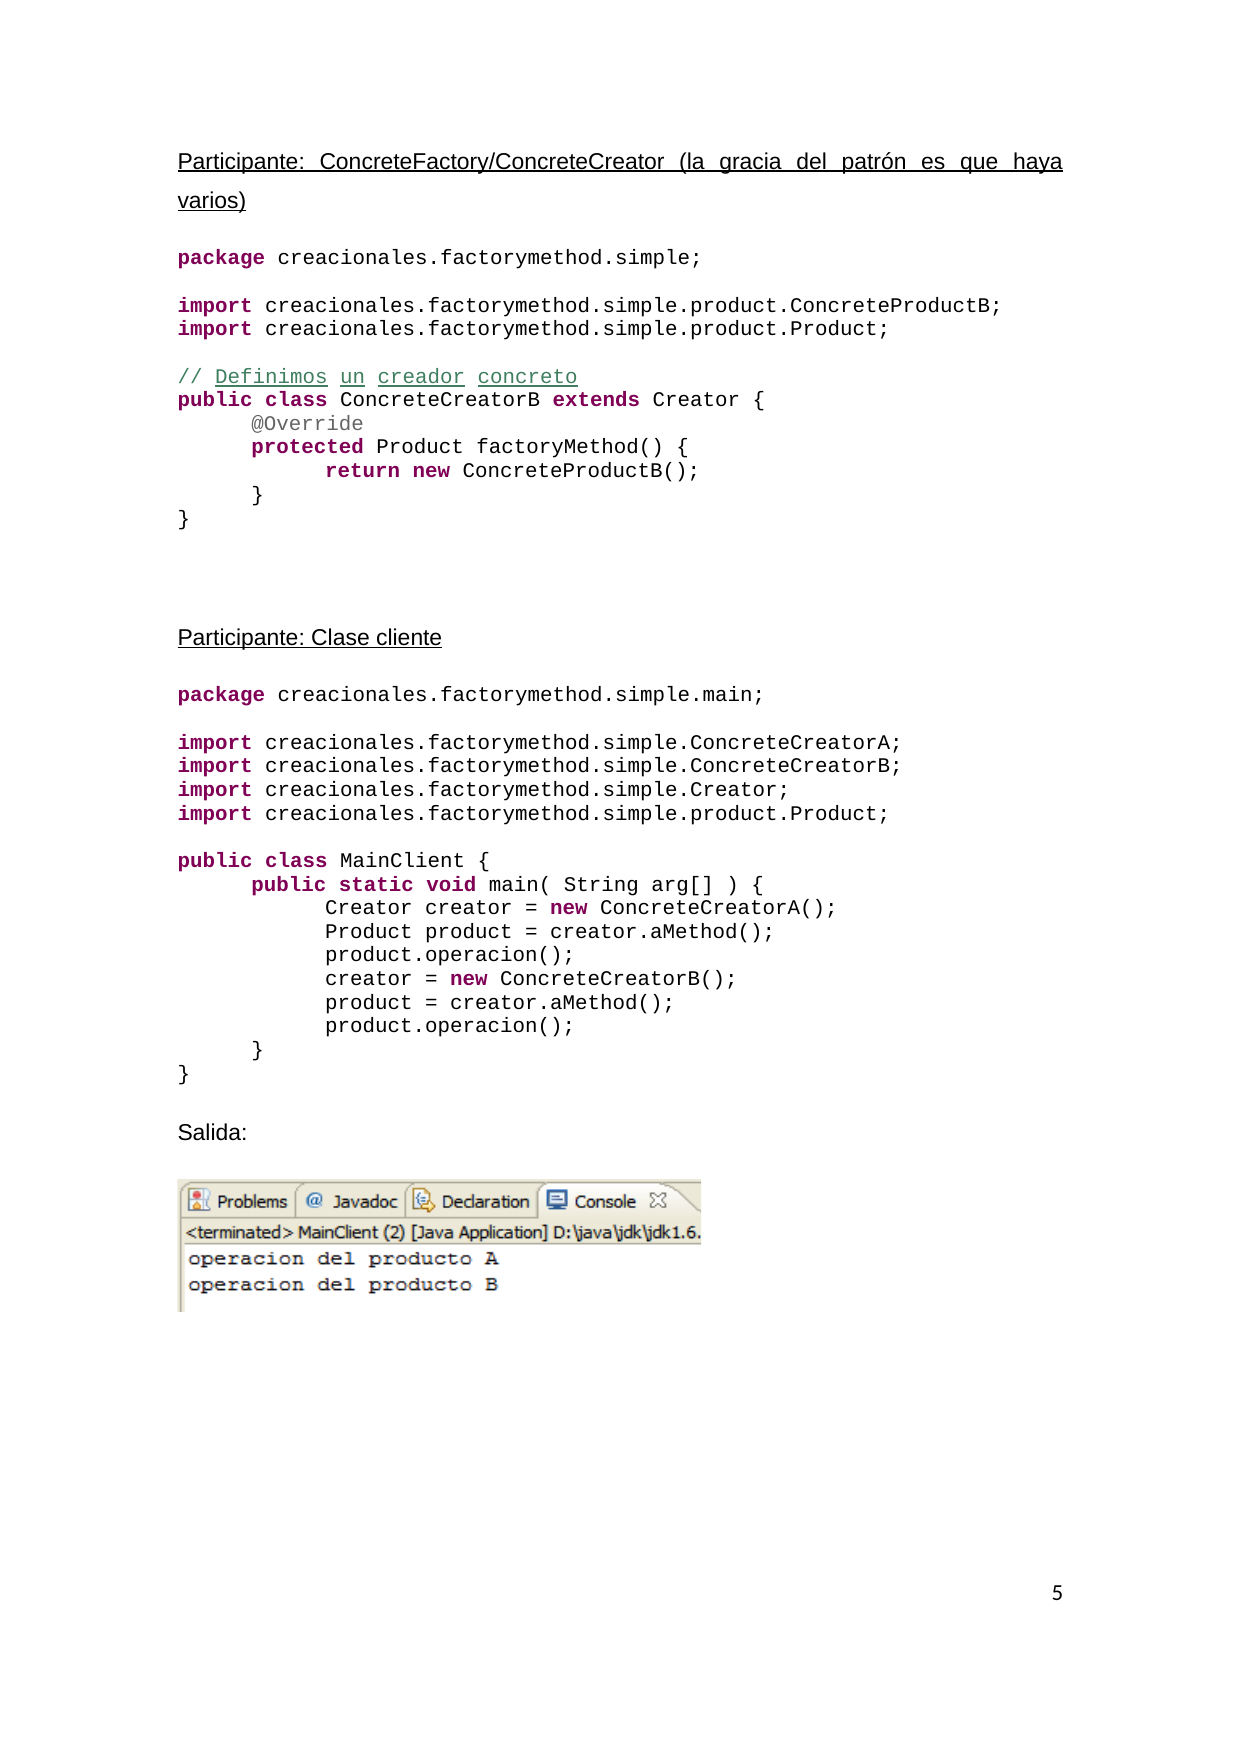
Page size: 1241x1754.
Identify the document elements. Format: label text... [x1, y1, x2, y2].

text product.operacion(); [177, 944, 1063, 968]
text public class ConcreteCreatorB extends Creator { [177, 389, 1063, 413]
text } [177, 1063, 1063, 1086]
text @Override [177, 413, 1063, 437]
text Participante: ConcreteFactory/ConcreteCreator (la gracia del patrón es que haya [177, 148, 1063, 170]
text product = creator.aMethod(); [177, 992, 1063, 1015]
text Creator creator = new ConcreteCreatorA(); [177, 897, 1063, 921]
text public static void main( String arg[] ) { [177, 873, 1063, 897]
text varios) [177, 171, 1063, 213]
text Product product = creator.aMethod(); [177, 921, 1063, 944]
text } [177, 484, 1063, 507]
text Participante: Clase cliente [177, 624, 1063, 650]
text } [177, 1039, 1063, 1063]
text creator = new ConcreteCreatorB(); [177, 968, 1063, 992]
text Salida: [177, 1119, 1063, 1145]
text package creacionales.factorymethod.simple; [177, 247, 1063, 271]
text import creacionales.factorymethod.simple.Creator; [177, 779, 1063, 803]
text import creacionales.factorymethod.simple.product.Product; [177, 318, 1063, 342]
text package creacionales.factorymethod.simple.main; [177, 684, 1063, 708]
text } [177, 507, 1063, 531]
text // Definimos un creador concreto [177, 366, 1063, 389]
text import creacionales.factorymethod.simple.ConcreteCreatorB; [177, 755, 1063, 779]
text import creacionales.factorymethod.simple.ConcreteCreatorA; [177, 732, 1063, 755]
text import creacionales.factorymethod.simple.product.Product; [177, 803, 1063, 826]
text import creacionales.factorymethod.simple.product.ConcreteProductB; [177, 295, 1063, 318]
text product.operacion(); [177, 1015, 1063, 1039]
text public class MainClient { [177, 850, 1063, 873]
picture [177, 1179, 702, 1312]
text return new ConcreteProductB(); [177, 460, 1063, 484]
text protected Product factoryMethod() { [177, 437, 1063, 460]
